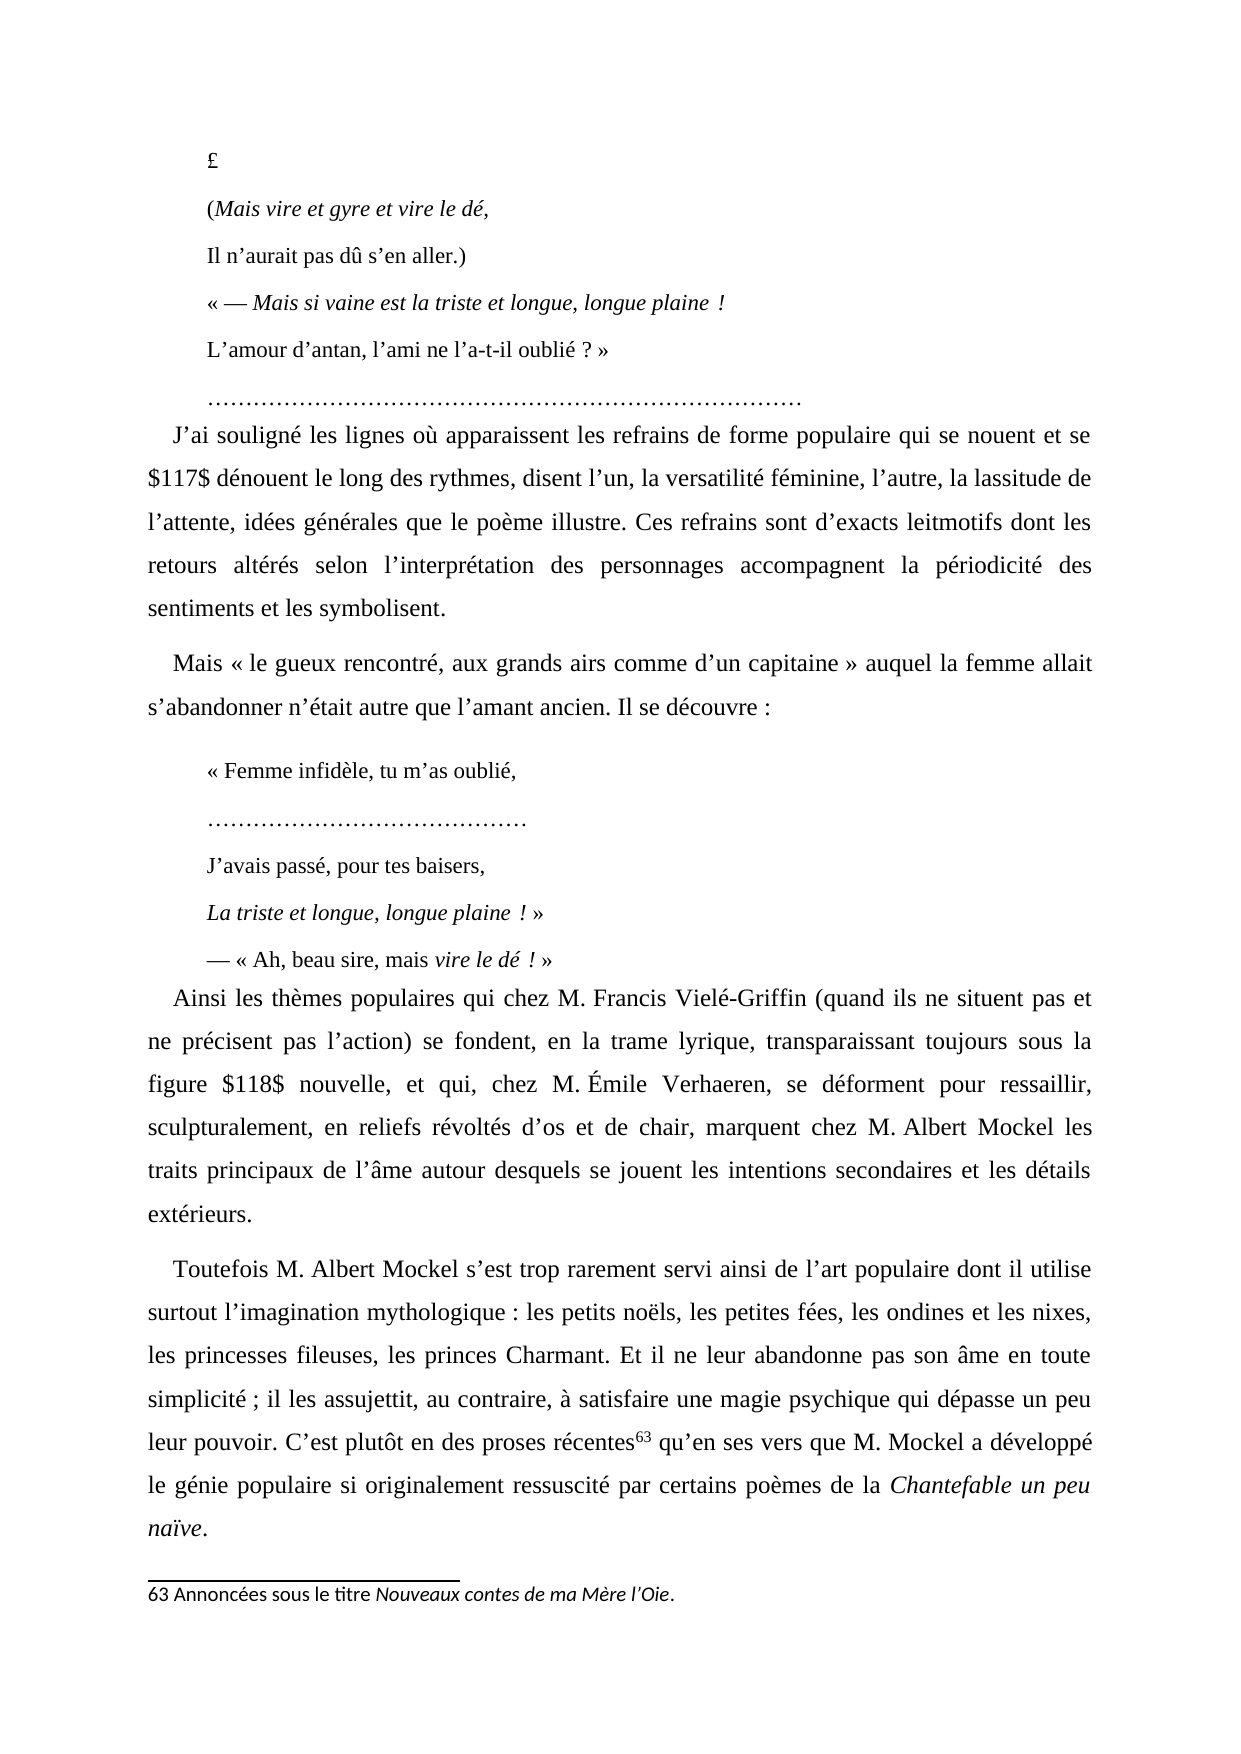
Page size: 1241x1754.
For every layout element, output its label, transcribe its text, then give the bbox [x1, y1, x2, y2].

text « — Mais si vaine est la triste et longue, longue plaine ! [207, 289, 1093, 316]
text J’avais passé, pour tes baisers, [207, 852, 1093, 878]
text £ [207, 148, 1093, 174]
text J’ai souligné les lignes où apparaissent les refrains de forme populaire qui se nouent et se $117$ dénouent le long des rythmes, disent l’un, la versatilité féminine, l’autre, la lassitude de l’attente, idées générales que le poème illustre. Ces refrains sont d’exacts leitmotifs dont les retours altérés selon l’interprétation des personnages accompagnent la périodicité des sentiments et les symbolisent. [148, 420, 1093, 622]
text …………………………………………………………………… [207, 383, 1093, 410]
text L’amour d’antan, l’ami ne l’a-t-il oublié ? » [207, 336, 1093, 363]
text Mais « le gueux rencontré, aux grands airs comme d’un capitaine » auquel la femme allait s’abandonner n’était autre que l’amant ancien. Il se découvre : [148, 648, 1093, 720]
text « Femme infidèle, tu m’as oublié, [207, 758, 1093, 784]
text Annoncées sous le titre Nouveaux contes de ma Mère l’Oie. [148, 1581, 1093, 1606]
text La triste et longue, longue plaine ! » [207, 899, 1093, 926]
text Il n’aurait pas dû s’en aller.) [207, 242, 1093, 268]
text — « Ah, beau sire, mais vire le dé ! » [207, 946, 1093, 973]
text Ainsi les thèmes populaires qui chez M. Francis Vielé-Griffin (quand ils ne situent pas et ne précisent pas l’action) se fondent, en la trame lyrique, transparaissant toujours sous la figure $118$ nouvelle, et qui, chez M. Émile Verhaeren, se déforment pour ressaillir, sculpturalement, en reliefs révoltés d’os et de chair, marquent chez M. Albert Mockel les traits principaux de l’âme autour desquels se jouent les intentions secondaires et les détails extérieurs. [148, 983, 1093, 1227]
text …………………………………… [207, 805, 1093, 831]
text Toutefois M. Albert Mockel s’est trop rarement servi ainsi de l’art populaire dont il utilise surtout l’imagination mythologique : les petits noëls, les petites fées, les ondines et les nixes, les princesses fileuses, les princes Charmant. Et il ne leur abandonne pas son âme en toute simplicité ; il les assujettit, au contraire, à satisfaire une magie psychique qui dépasse un peu leur pouvoir. C’est plutôt en des proses récentes qu’en ses vers que M. Mockel a développé le génie populaire si originalement ressuscité par certains poèmes de la Chantefable un peu naïve. [148, 1254, 1093, 1542]
text (Mais vire et gyre et vire le dé, [207, 195, 1093, 221]
